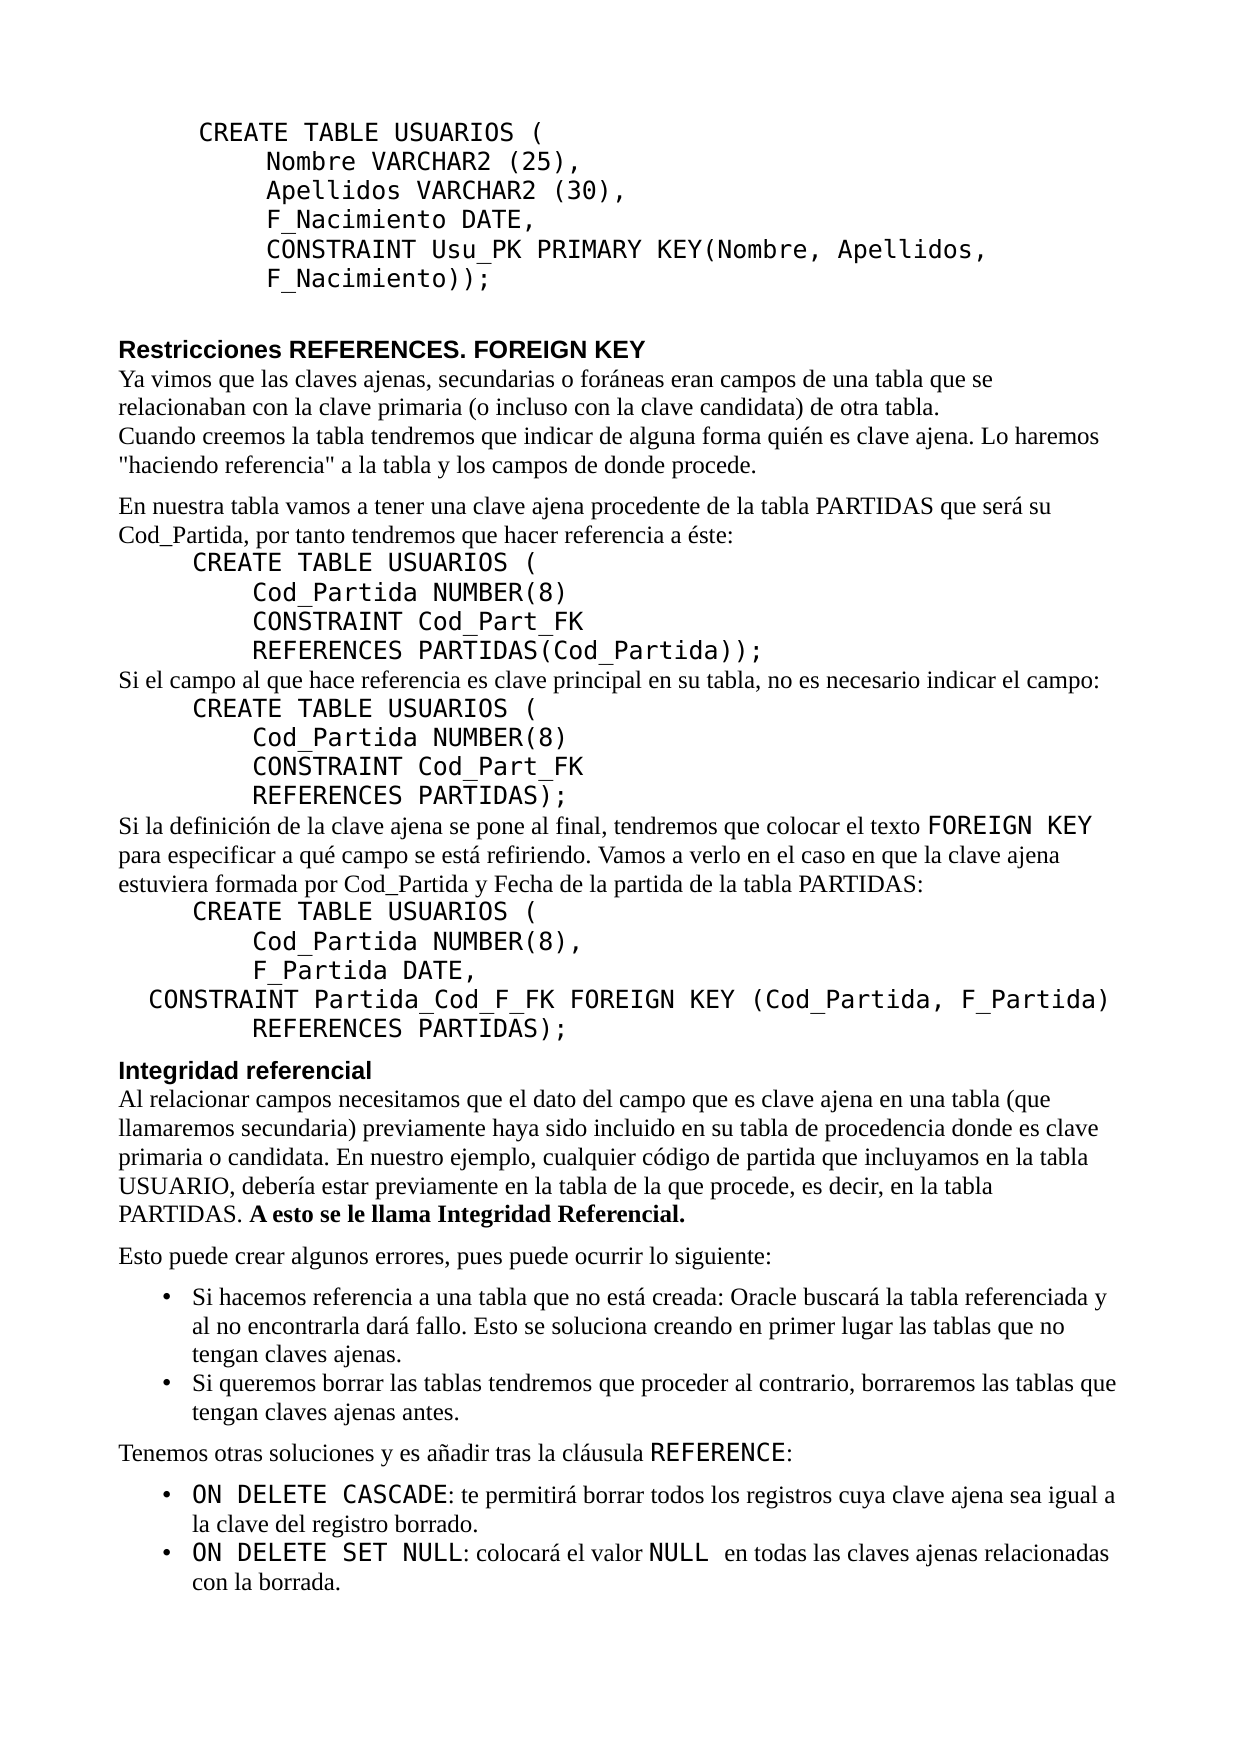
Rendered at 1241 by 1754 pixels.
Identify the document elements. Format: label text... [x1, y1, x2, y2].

text Cuando creemos la tabla tendremos que indicar de alguna forma quién es clave ajena. Lo haremos "haciendo referencia" a la tabla y los campos de donde procede. [118, 421, 1122, 479]
text CREATE TABLE USUARIOS ( [192, 897, 1122, 927]
text Cod_Partida NUMBER(8) [192, 578, 1122, 607]
text CREATE TABLE USUARIOS ( [192, 118, 1122, 147]
text F_Nacimiento DATE, [192, 206, 1122, 235]
text CONSTRAINT Partida_Cod_F_FK FOREIGN KEY (Cod_Partida, F_Partida) [118, 985, 1122, 1014]
text CREATE TABLE USUARIOS ( [192, 694, 1122, 723]
text En nuestra tabla vamos a tener una clave ajena procedente de la tabla PARTIDAS que será su Cod_Partida, por tanto tendremos que hacer referencia a éste: [118, 491, 1122, 549]
text CONSTRAINT Cod_Part_FK [192, 607, 1122, 636]
text CREATE TABLE USUARIOS ( [192, 549, 1122, 578]
text Cod_Partida NUMBER(8) [192, 723, 1122, 752]
text REFERENCES PARTIDAS); [118, 1014, 1122, 1043]
text Ya vimos que las claves ajenas, secundarias o foráneas eran campos de una tabla que se relacionaban con la clave primaria (o incluso con la clave candidata) de otra tabla. [118, 364, 1122, 421]
list ON DELETE SET NULL: colocará el valor NULL en todas las claves ajenas relacionadas con la borrada. [162, 1538, 1122, 1596]
text Integridad referencial [118, 1056, 1122, 1084]
text Esto puede crear algunos errores, pues puede ocurrir lo siguiente: [118, 1241, 1122, 1269]
text Apellidos VARCHAR2 (30), [192, 177, 1122, 206]
text Al relacionar campos necesitamos que el dato del campo que es clave ajena en una tabla (que llamaremos secundaria) previamente haya sido incluido en su tabla de procedencia donde es clave primaria o candidata. En nuestro ejemplo, cualquier código de partida que incluyamos en la tabla USUARIO, debería estar previamente en la tabla de la que procede, es decir, en la tabla PARTIDAS. A esto se le llama Integridad Referencial. [118, 1084, 1122, 1228]
text CONSTRAINT Usu_PK PRIMARY KEY(Nombre, Apellidos, [192, 235, 1122, 264]
text CONSTRAINT Cod_Part_FK [192, 752, 1122, 782]
list Si hacemos referencia a una tabla que no está creada: Oracle buscará la tabla referenciada y al no encontrarla dará fallo. Esto se soluciona creando en primer lugar las tablas que no tengan claves ajenas. [162, 1282, 1122, 1368]
text Cod_Partida NUMBER(8), [118, 927, 1122, 956]
text F_Nacimiento)); [266, 264, 1122, 293]
text Tenemos otras soluciones y es añadir tras la cláusula REFERENCE: [118, 1438, 1122, 1468]
text Nombre VARCHAR2 (25), [192, 147, 1122, 177]
text Si el campo al que hace referencia es clave principal en su tabla, no es necesario indicar el campo: [118, 665, 1122, 694]
text REFERENCES PARTIDAS); [192, 782, 1122, 811]
text Restricciones REFERENCES. FOREIGN KEY [118, 335, 1122, 364]
text REFERENCES PARTIDAS(Cod_Partida)); [192, 636, 1122, 665]
list Si queremos borrar las tablas tendremos que proceder al contrario, borraremos las tablas que tengan claves ajenas antes. [162, 1368, 1122, 1426]
text F_Partida DATE, [192, 956, 1122, 985]
text Si la definición de la clave ajena se pone al final, tendremos que colocar el texto FOREIGN KEY para especificar a qué campo se está refiriendo. Vamos a verlo en el caso en que la clave ajena estuviera formada por Cod_Partida y Fecha de la partida de la tabla PARTIDAS: [118, 811, 1122, 897]
list ON DELETE CASCADE: te permitirá borrar todos los registros cuya clave ajena sea igual a la clave del registro borrado. [162, 1480, 1122, 1538]
